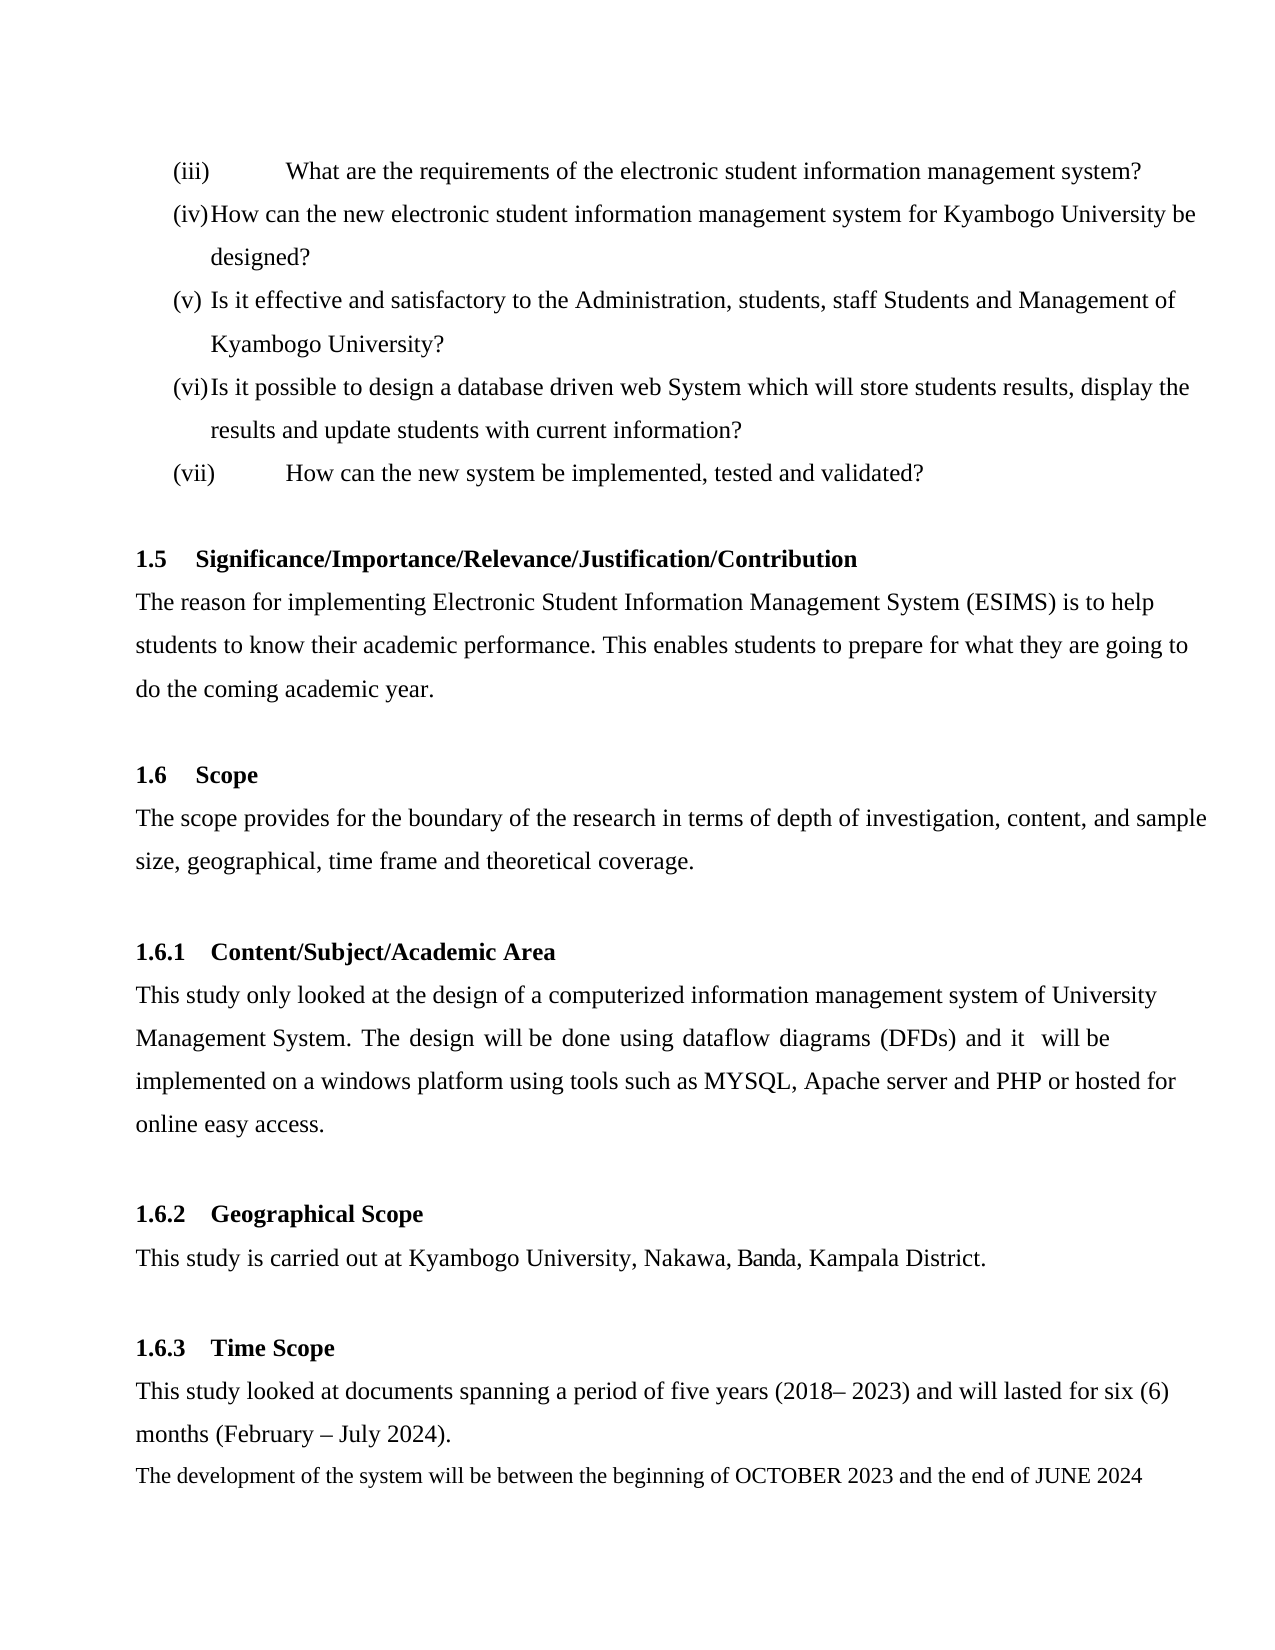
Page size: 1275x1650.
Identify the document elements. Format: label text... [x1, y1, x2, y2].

list Is it possible to design a database driven web System which will store students results, display the results and update students with current information? [173, 372, 1210, 444]
list Is it effective and satisfactory to the Administration, students, staff Students and Management of Kyambogo University? [173, 286, 1210, 357]
text The development of the system will be between the beginning of OCTOBER 2023 and the end of JUNE 2024 [135, 1462, 1210, 1489]
text This study is carried out at Kyambogo University, Nakawa, Banda, Kampala District. [135, 1243, 1210, 1271]
subtitle Content/Subject/Academic Area [135, 937, 1210, 965]
text The reason for implementing Electronic Student Information Management System (ESIMS) is to help students to know their academic performance. This enables students to prepare for what they are going to do the coming academic year. [135, 587, 1210, 702]
subtitle Scope [135, 760, 1210, 789]
text This study looked at documents spanning a period of five years (2018– 2023) and will lasted for six (6) months (February – July 2024). [135, 1376, 1210, 1448]
list How can the new electronic student information management system for Kyambogo University be designed? [173, 199, 1210, 271]
subtitle Significance/Importance/Relevance/Justification/Contribution [135, 544, 1210, 573]
list What are the requirements of the electronic student information management system? [173, 156, 1210, 185]
subtitle Geographical Scope [135, 1199, 1210, 1228]
text The scope provides for the boundary of the research in terms of depth of investigation, content, and sample size, geographical, time frame and theoretical coverage. [135, 803, 1210, 875]
list How can the new system be implemented, tested and validated? [173, 458, 1210, 487]
subtitle Time Scope [135, 1333, 1210, 1362]
text This study only looked at the design of a computerized information management system of University Management System. The design will be done using dataflow diagrams (DFDs) and it will be implemented on a windows platform using tools such as MYSQL, Apache server and PHP or hosted for online easy access. [135, 980, 1210, 1138]
